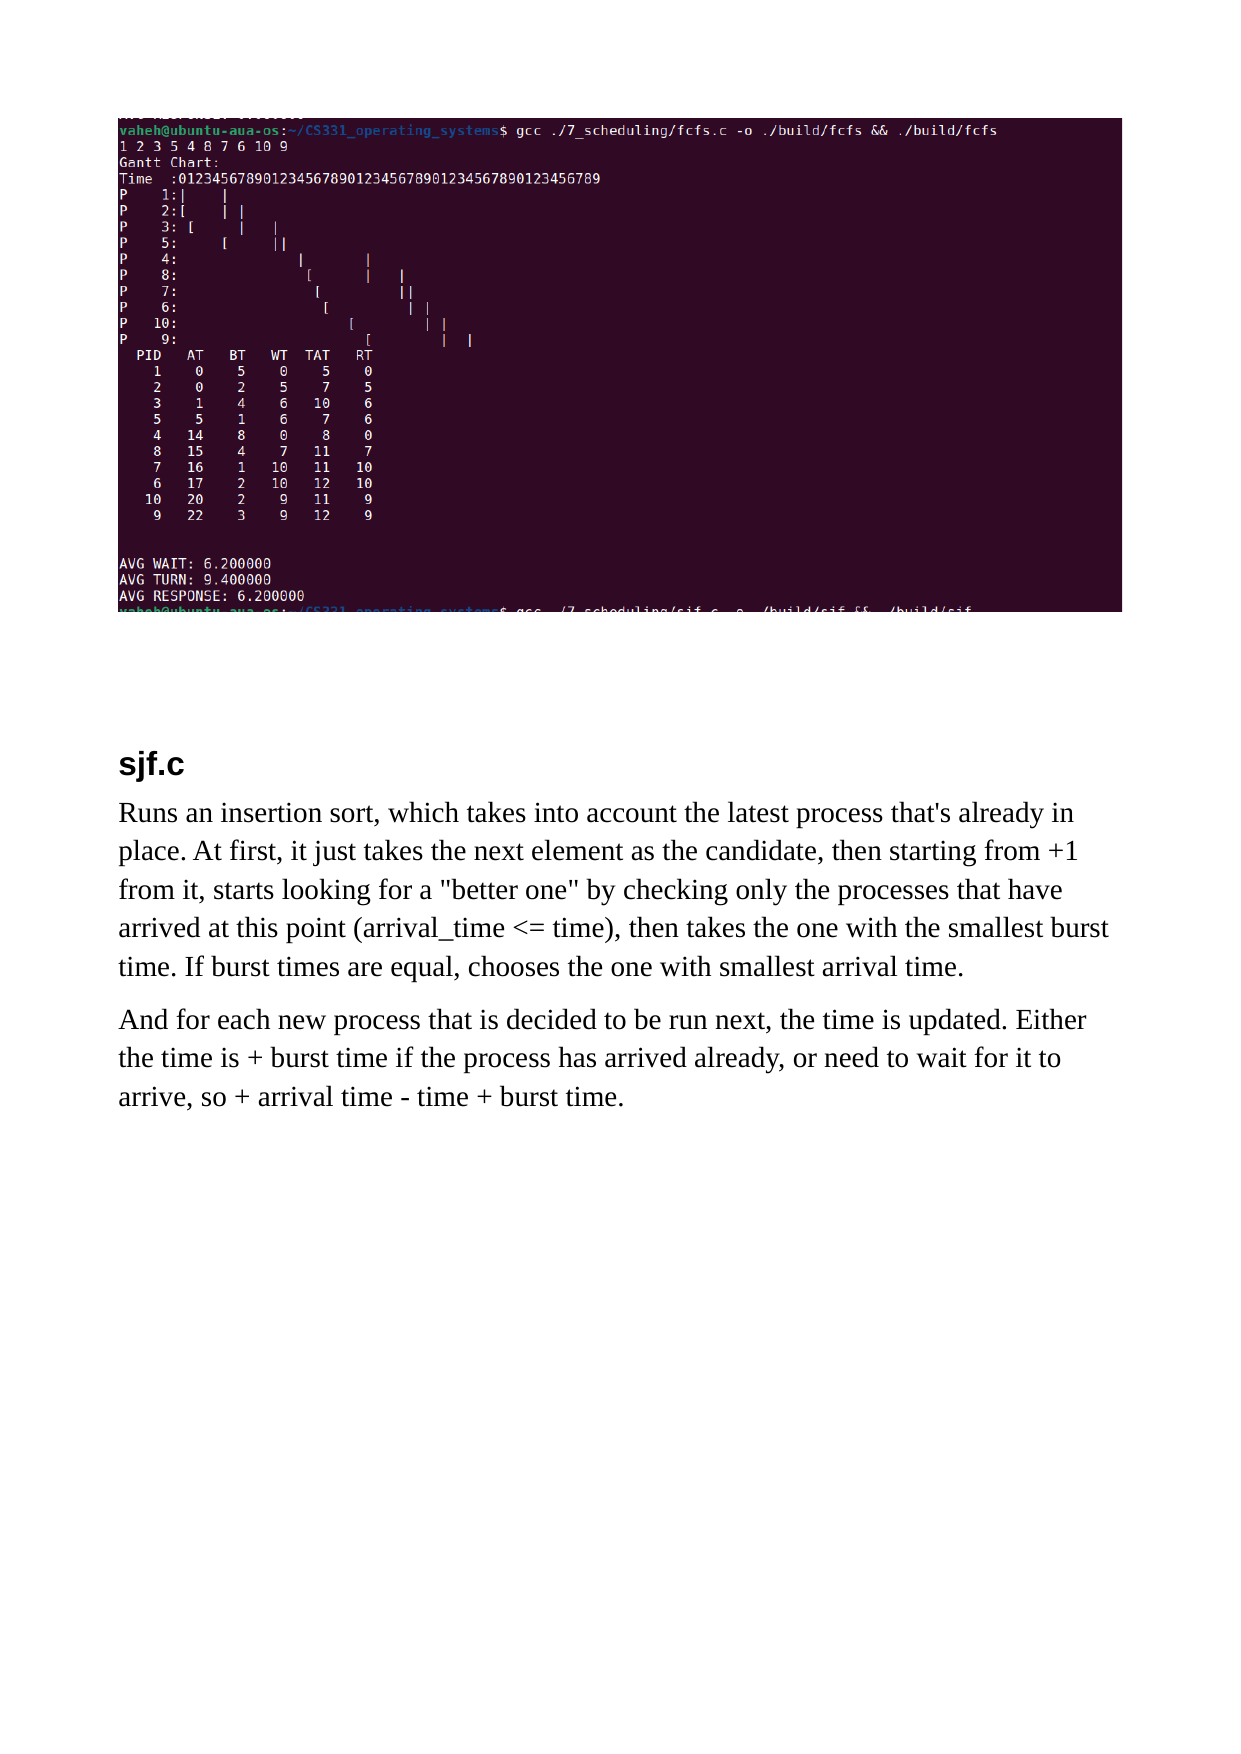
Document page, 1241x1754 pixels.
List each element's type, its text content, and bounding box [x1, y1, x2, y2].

picture [118, 118, 1123, 612]
subtitle sjf.c [118, 744, 1122, 782]
text Runs an insertion sort, which takes into account the latest process that's already in place. At first, it just takes the next element as the candidate, then starting from +1 from it, starts looking for a "better one" by checking only the processes that have arrived at this point (arrival_time <= time), then takes the one with the smallest burst time. If burst times are equal, chooses the one with smallest arrival time. [118, 795, 1122, 982]
text And for each new process that is decided to be run next, the time is updated. Either the time is + burst time if the process has arrived already, or need to wait for it to arrive, so + arrival time - time + burst time. [118, 1002, 1122, 1113]
